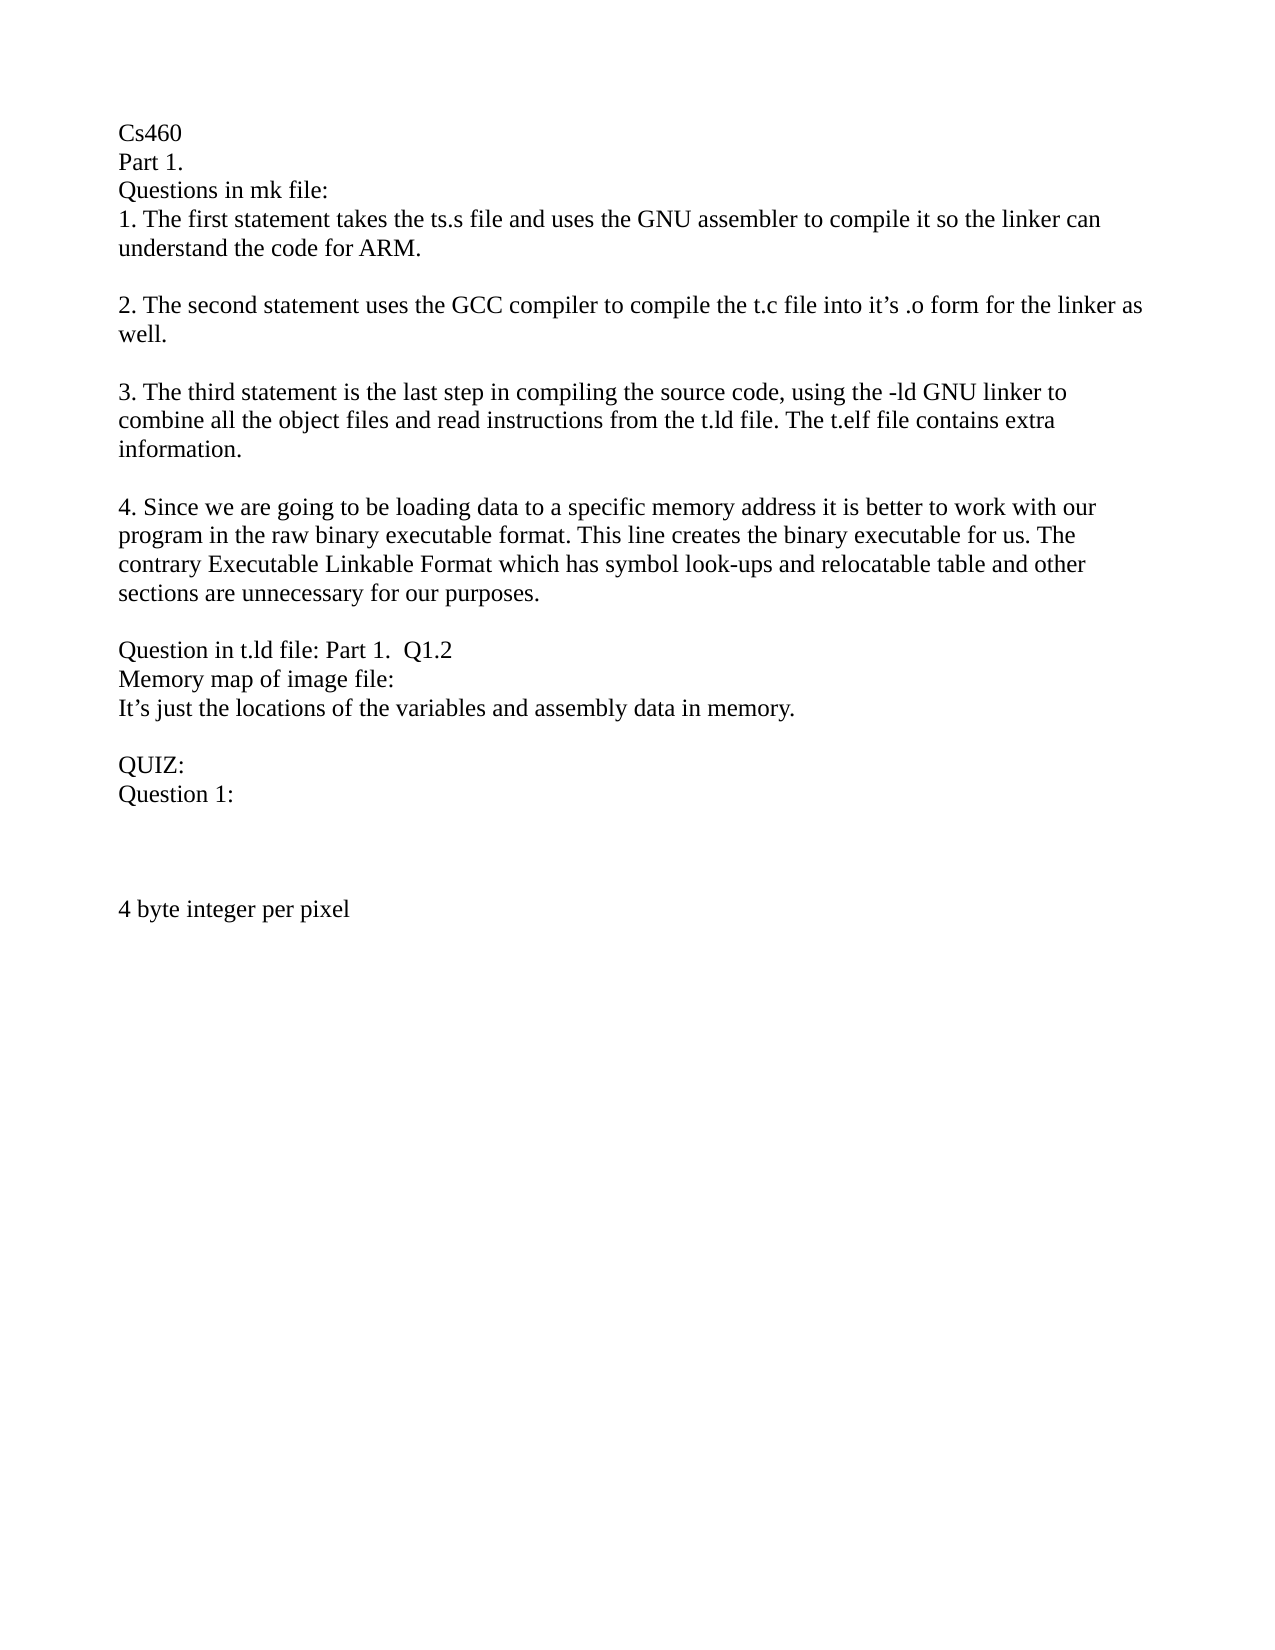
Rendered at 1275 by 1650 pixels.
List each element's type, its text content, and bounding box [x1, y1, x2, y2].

text It’s just the locations of the variables and assembly data in memory. [118, 693, 1157, 722]
text 1. The first statement takes the ts.s file and uses the GNU assembler to compile it so the linker can understand the code for ARM. [118, 204, 1157, 262]
text Question 1: [118, 779, 1157, 808]
text 3. The third statement is the last step in compiling the source code, using the -ld GNU linker to combine all the object files and read instructions from the t.ld file. The t.elf file contains extra information. [118, 377, 1157, 463]
text 4. Since we are going to be loading data to a specific memory address it is better to work with our program in the raw binary executable format. This line creates the binary executable for us. The contrary Executable Linkable Format which has symbol look-ups and relocatable table and other sections are unnecessary for our purposes. [118, 492, 1157, 607]
text 4 byte integer per pixel [118, 894, 1157, 923]
text QUIZ: [118, 751, 1157, 779]
text Memory map of image file: [118, 664, 1157, 693]
text Cs460 [118, 118, 1157, 147]
text Questions in mk file: [118, 176, 1157, 204]
text 2. The second statement uses the GCC compiler to compile the t.c file into it’s .o form for the linker as well. [118, 291, 1157, 348]
text Question in t.ld file: Part 1. Q1.2 [118, 636, 1157, 664]
text Part 1. [118, 147, 1157, 176]
